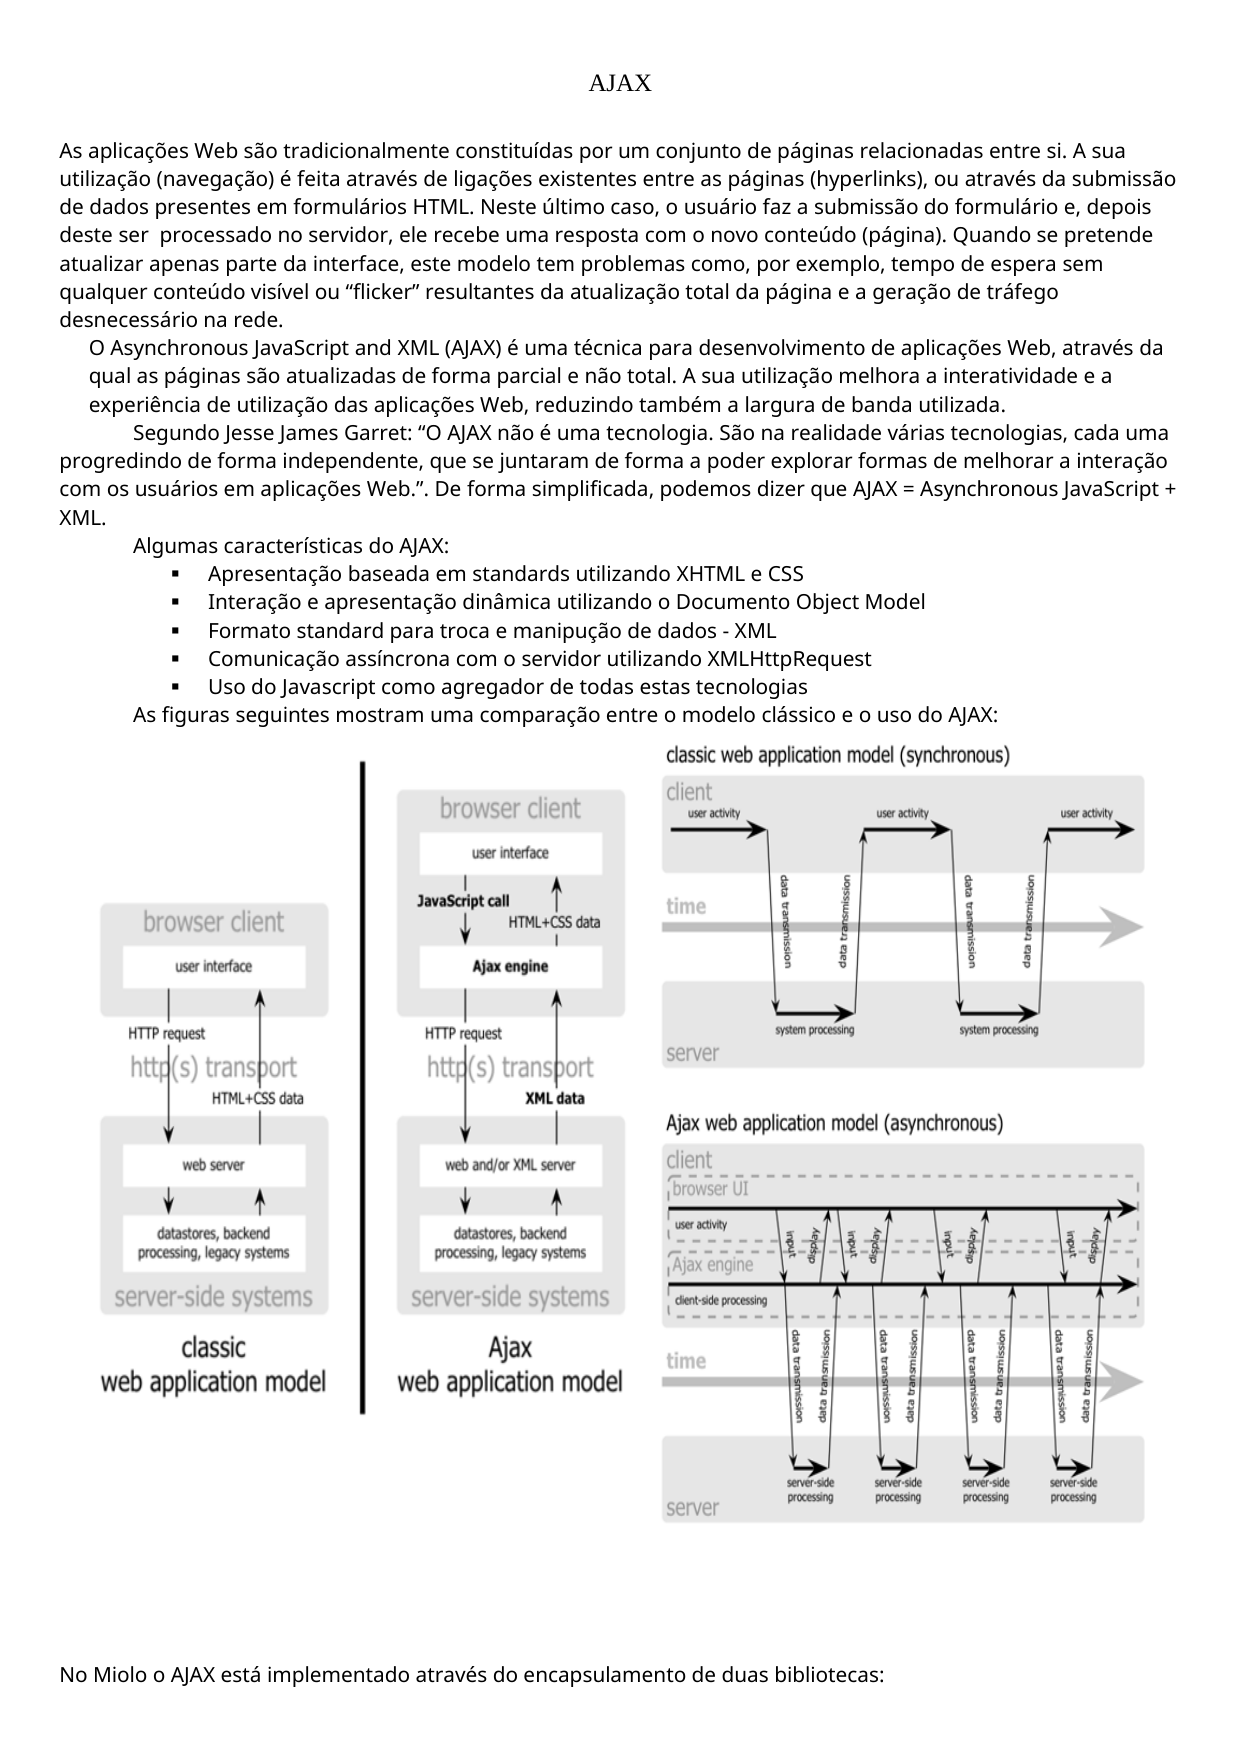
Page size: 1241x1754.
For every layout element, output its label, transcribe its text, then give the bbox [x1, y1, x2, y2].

picture [653, 731, 1163, 1524]
text Algumas características do AJAX: [59, 531, 1181, 559]
text AJAX [59, 69, 1181, 97]
list Formato standard para troca e manipução de dados - XML [170, 616, 1181, 644]
list Comunicação assíncrona com o servidor utilizando XMLHttpRequest [170, 644, 1181, 672]
text As aplicações Web são tradicionalmente constituídas por um conjunto de páginas relacionadas entre si. A sua utilização (navegação) é feita através de ligações existentes entre as páginas (hyperlinks), ou através da submissão de dados presentes em formulários HTML. Neste último caso, o usuário faz a submissão do formulário e, depois deste ser processado no servidor, ele recebe uma resposta com o novo conteúdo (página). Quando se pretende atualizar apenas parte da interface, este modelo tem problemas como, por exemplo, tempo de espera sem qualquer conteúdo visível ou “flicker” resultantes da atualização total da página e a geração de tráfego desnecessário na rede. [59, 136, 1181, 333]
picture [76, 753, 638, 1422]
text O Asynchronous JavaScript and XML (AJAX) é uma técnica para desenvolvimento de aplicações Web, através da qual as páginas são atualizadas de forma parcial e não total. A sua utilização melhora a interatividade e a experiência de utilização das aplicações Web, reduzindo também a largura de banda utilizada. [88, 333, 1181, 418]
text As figuras seguintes mostram uma comparação entre o modelo clássico e o uso do AJAX: [59, 700, 1181, 729]
list Uso do Javascript como agregador de todas estas tecnologias [170, 672, 1181, 700]
text No Miolo o AJAX está implementado através do encapsulamento de duas bibliotecas: [59, 1660, 1181, 1688]
list Apresentação baseada em standards utilizando XHTML e CSS [170, 559, 1181, 587]
list Interação e apresentação dinâmica utilizando o Documento Object Model [170, 587, 1181, 616]
text Segundo Jesse James Garret: “O AJAX não é uma tecnologia. São na realidade várias tecnologias, cada uma progredindo de forma independente, que se juntaram de forma a poder explorar formas de melhorar a interação com os usuários em aplicações Web.”. De forma simplificada, podemos dizer que AJAX = Asynchronous JavaScript + XML. [59, 418, 1181, 531]
